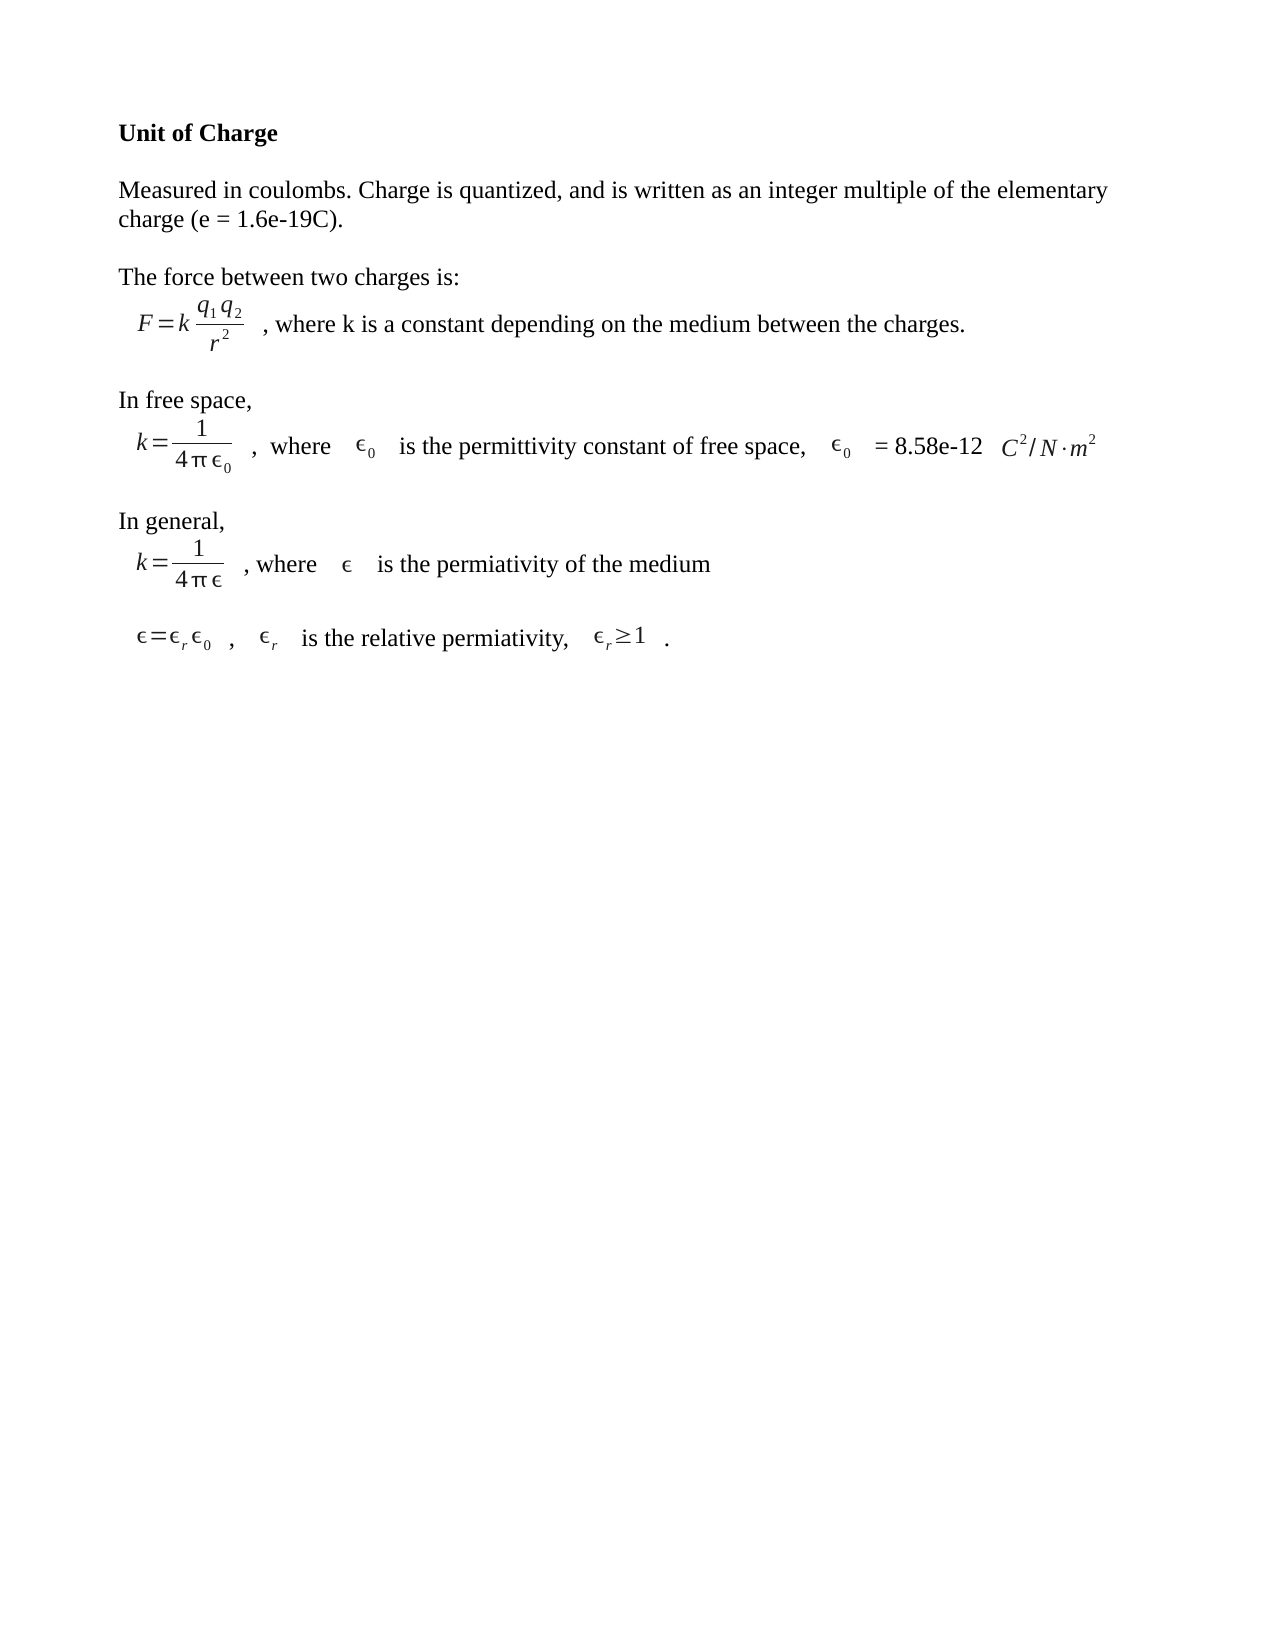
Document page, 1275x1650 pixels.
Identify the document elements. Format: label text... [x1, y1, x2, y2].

text Unit of Charge [118, 118, 1157, 147]
text The force between two charges is: [118, 262, 1157, 291]
text , where is the permittivity constant of free space, = 8.58e-12 [118, 414, 1157, 477]
text In free space, [118, 386, 1157, 414]
text , where k is a constant depending on the medium between the charges. [118, 291, 1157, 357]
text Measured in coulombs. Charge is quantized, and is written as an integer multiple of the elementary charge (e = 1.6e-19C). [118, 176, 1157, 233]
text , where is the permiativity of the medium [118, 534, 1157, 593]
text , is the relative permiativity, . [118, 622, 1157, 653]
text In general, [118, 506, 1157, 534]
